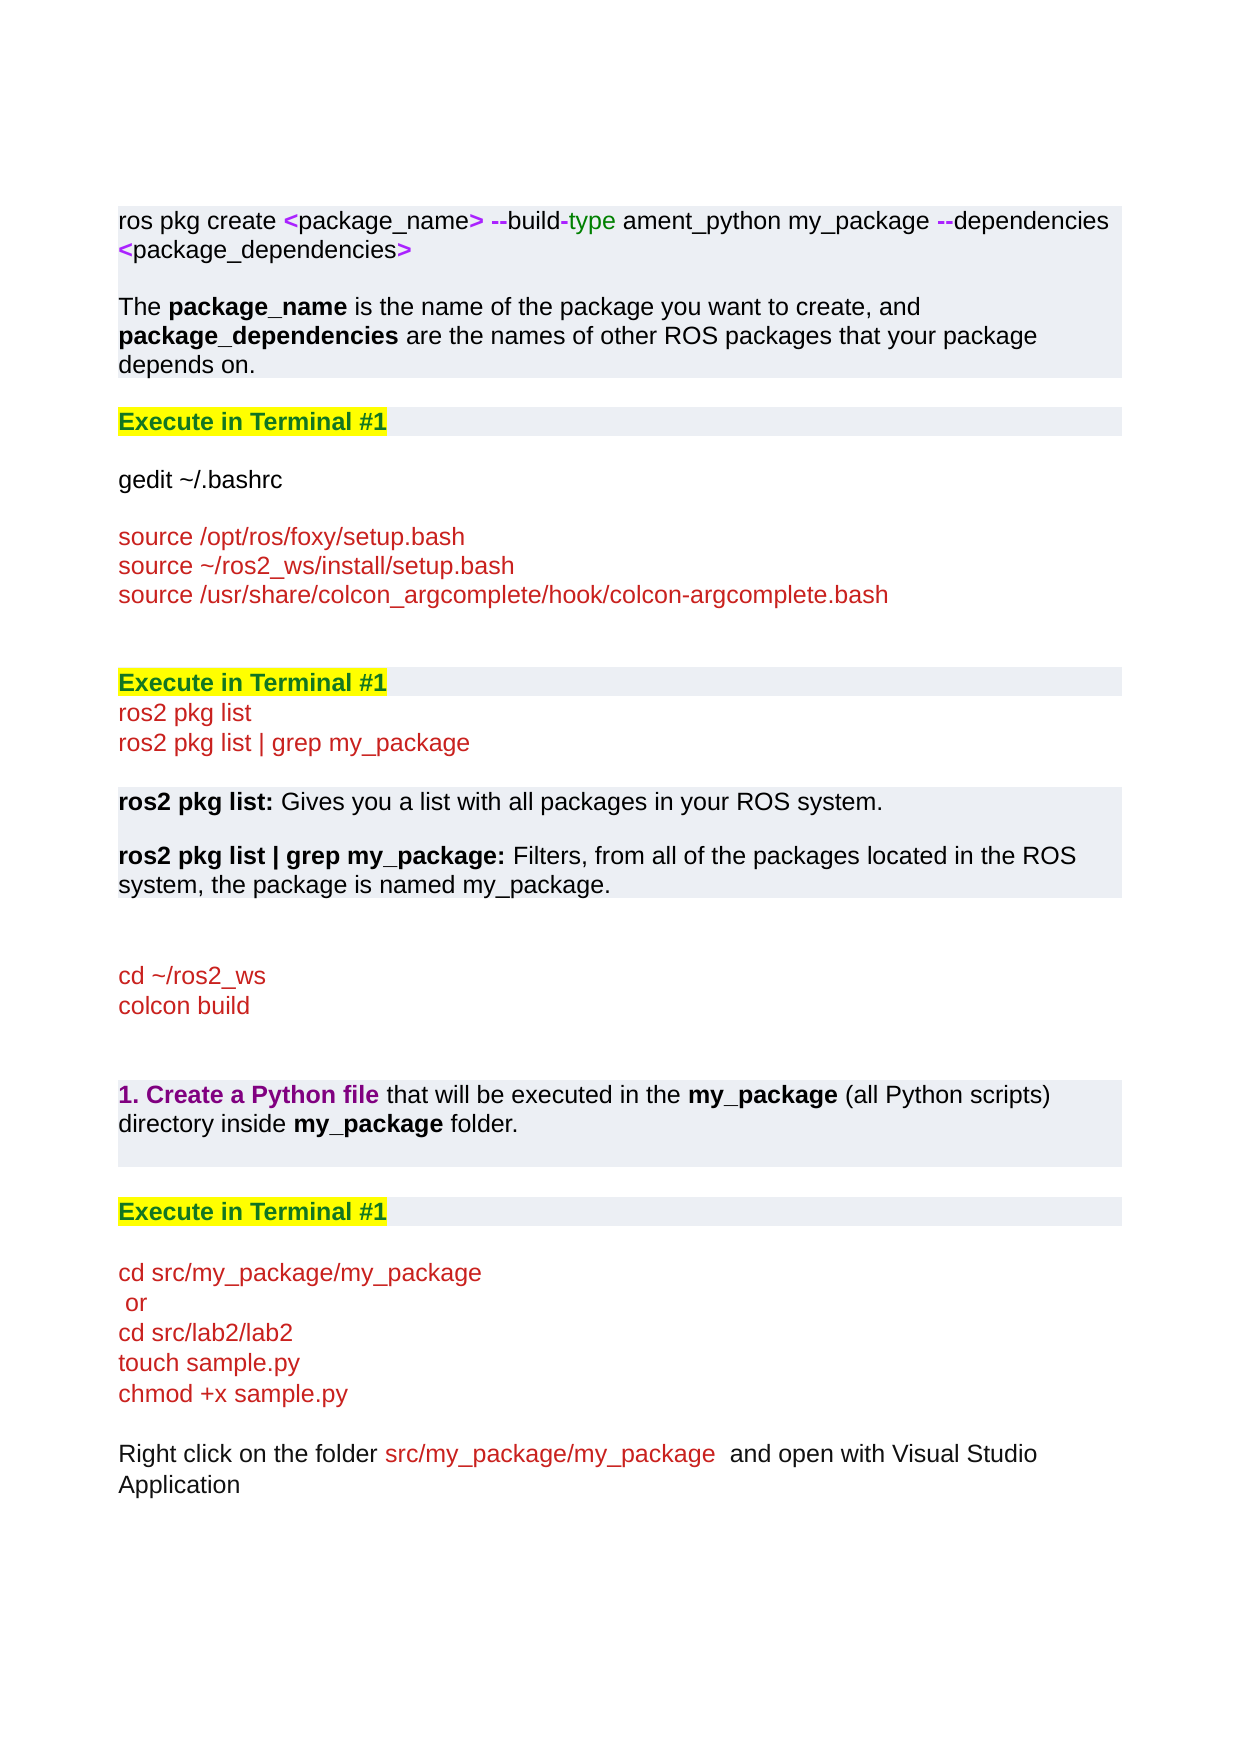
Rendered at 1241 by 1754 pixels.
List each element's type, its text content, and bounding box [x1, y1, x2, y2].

text The package_name is the name of the package you want to create, and package_dependencies are the names of other ROS packages that your package depends on. [118, 292, 1122, 378]
text Right click on the folder src/my_package/my_package and open with Visual Studio Application [118, 1438, 1122, 1498]
text ros pkg create <package_name> --build-type ament_python my_package --dependencies <package_dependencies> [118, 206, 1122, 263]
text ros2 pkg list | grep my_package: Filters, from all of the packages located in the ROS system, the package is named my_package. [118, 841, 1122, 898]
text cd src/my_package/my_package [118, 1256, 1122, 1286]
text cd ~/ros2_ws [118, 959, 1122, 989]
text colcon build [118, 989, 1122, 1020]
text ros2 pkg list | grep my_package [118, 727, 1122, 757]
text gedit ~/.bashrc [118, 465, 1122, 493]
text source ~/ros2_ws/install/setup.bash [118, 551, 1122, 580]
text ros2 pkg list [118, 696, 1122, 727]
text ros2 pkg list: Gives you a list with all packages in your ROS system. [118, 787, 1122, 816]
text Execute in Terminal #1 [118, 407, 1122, 436]
text source /usr/share/colcon_argcomplete/hook/colcon-argcomplete.bash [118, 580, 1122, 608]
text Execute in Terminal #1 [118, 1197, 1122, 1226]
text 1. Create a Python file that will be executed in the my_package (all Python scripts) directory inside my_package folder. [118, 1080, 1122, 1138]
text touch sample.py [118, 1347, 1122, 1377]
text source /opt/ros/foxy/setup.bash [118, 522, 1122, 551]
text cd src/lab2/lab2 [118, 1317, 1122, 1347]
text or [118, 1286, 1122, 1317]
text chmod +x sample.py [118, 1377, 1122, 1407]
text Execute in Terminal #1 [118, 667, 1122, 696]
